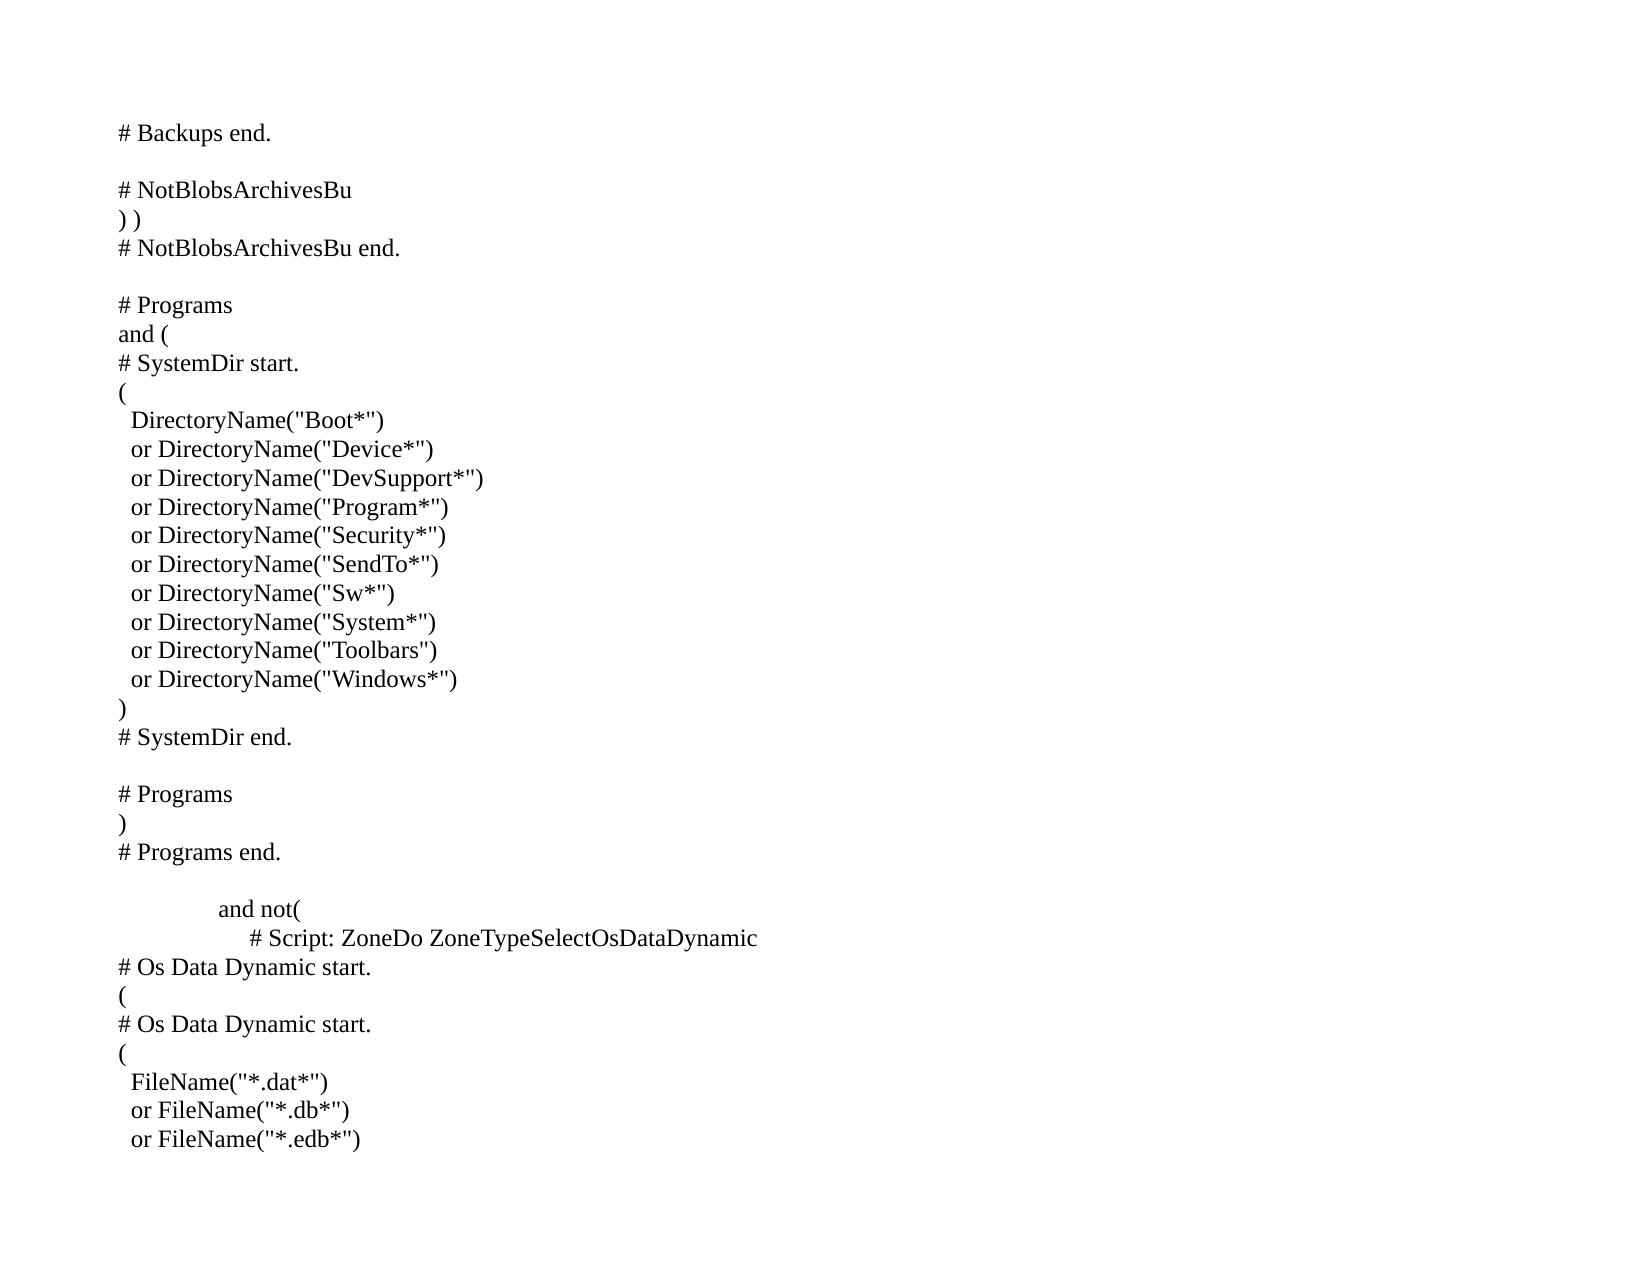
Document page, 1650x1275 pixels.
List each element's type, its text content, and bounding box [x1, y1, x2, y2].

text # NotBlobsArchivesBu end. [118, 233, 1532, 262]
text # Programs [118, 779, 1532, 808]
text # SystemDir end. [118, 722, 1532, 751]
text ( [118, 377, 1532, 406]
text or FileName("*.edb*") [118, 1124, 1532, 1153]
text # Programs end. [118, 837, 1532, 866]
text and ( [118, 319, 1532, 348]
text # Os Data Dynamic start. [118, 952, 1532, 981]
text DirectoryName("Boot*") [118, 406, 1532, 434]
text # Backups end. [118, 118, 1532, 147]
text or DirectoryName("SendTo*") [118, 549, 1532, 578]
text or FileName("*.db*") [118, 1096, 1532, 1124]
text # NotBlobsArchivesBu [118, 176, 1532, 204]
text ( [118, 1038, 1532, 1067]
text or DirectoryName("Security*") [118, 521, 1532, 549]
text # SystemDir start. [118, 348, 1532, 377]
text # Os Data Dynamic start. [118, 1009, 1532, 1038]
text and not( [118, 894, 1532, 923]
text or DirectoryName("Toolbars") [118, 636, 1532, 664]
text ) [118, 693, 1532, 722]
text or DirectoryName("System*") [118, 607, 1532, 636]
text FileName("*.dat*") [118, 1067, 1532, 1096]
text or DirectoryName("DevSupport*") [118, 463, 1532, 492]
text ( [118, 981, 1532, 1009]
text or DirectoryName("Windows*") [118, 664, 1532, 693]
text # Script: ZoneDo ZoneTypeSelectOsDataDynamic [118, 923, 1532, 952]
text ) ) [118, 204, 1532, 233]
text # Programs [118, 291, 1532, 319]
text ) [118, 808, 1532, 837]
text or DirectoryName("Sw*") [118, 578, 1532, 607]
text or DirectoryName("Program*") [118, 492, 1532, 521]
text or DirectoryName("Device*") [118, 434, 1532, 463]
